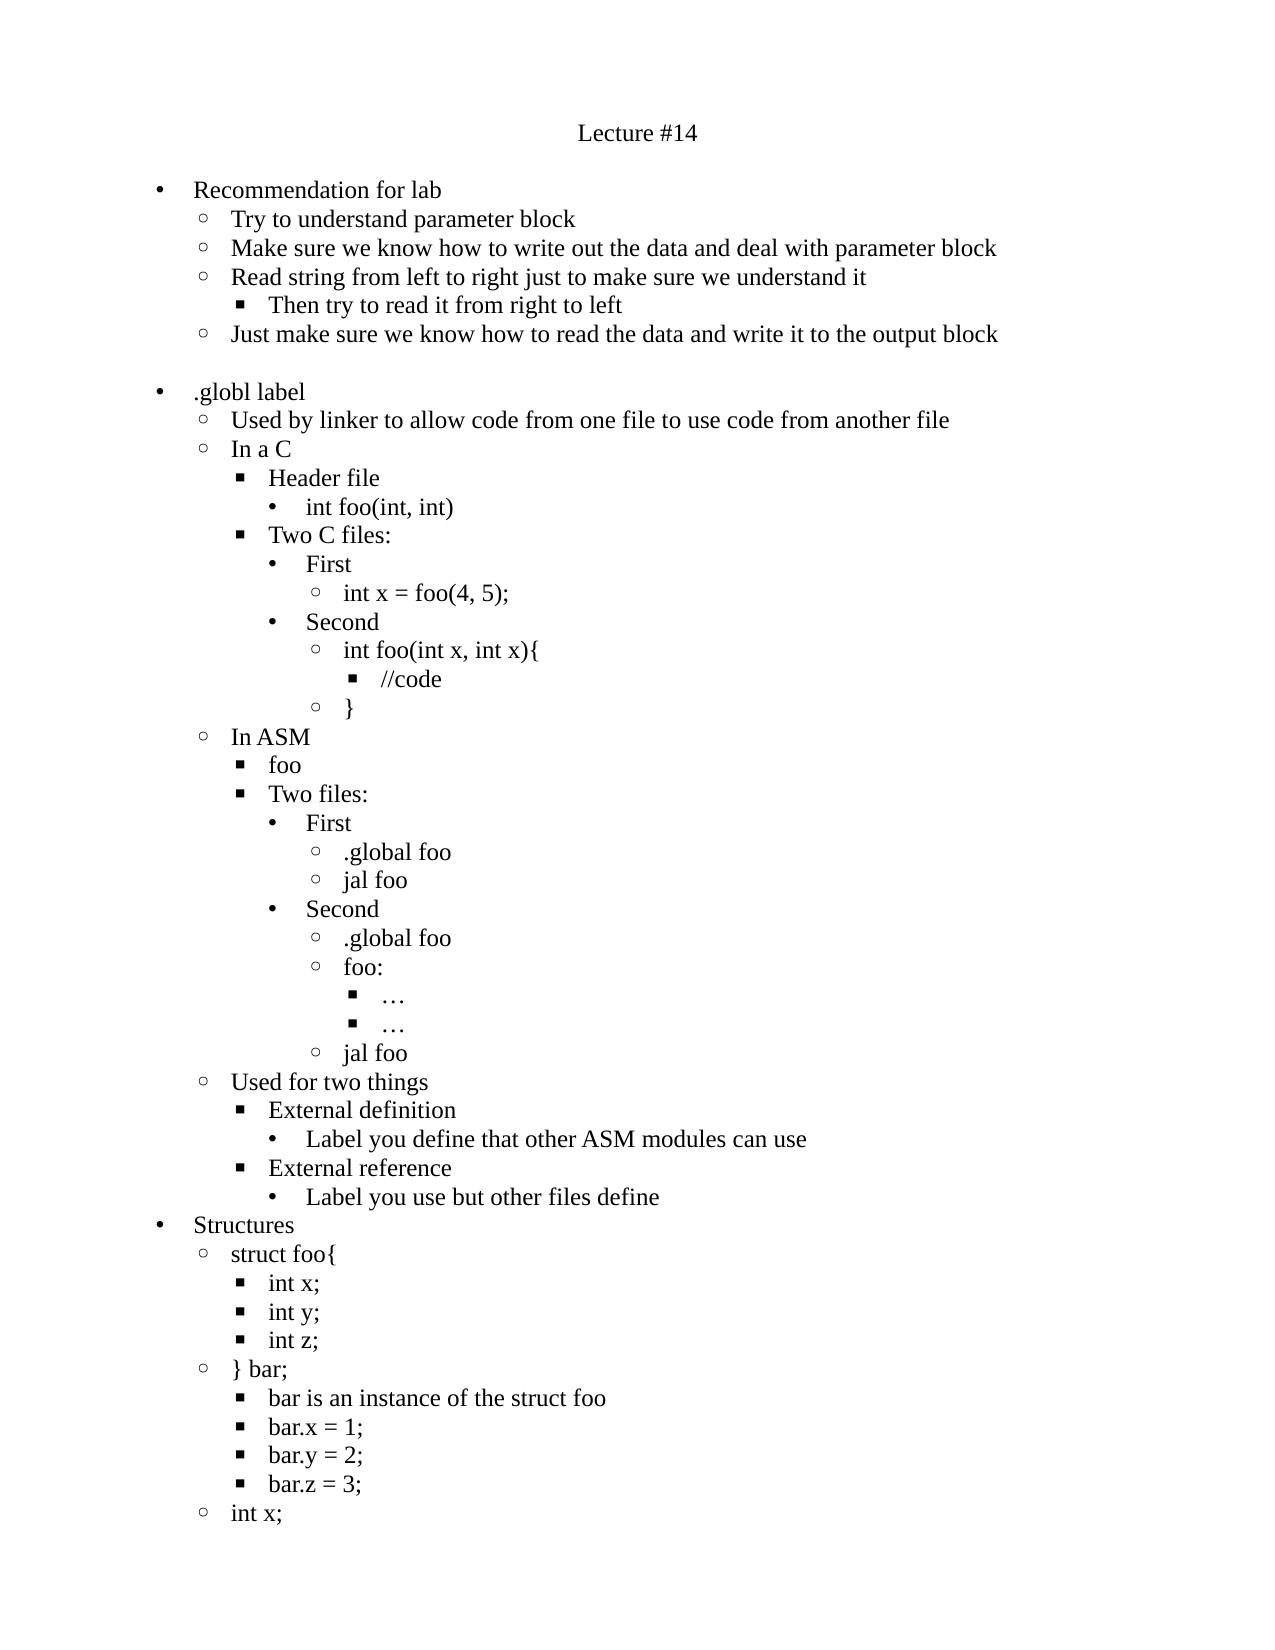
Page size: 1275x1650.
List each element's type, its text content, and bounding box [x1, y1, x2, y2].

list int x; [193, 1498, 1157, 1527]
list … [343, 981, 1157, 1009]
list External reference [231, 1153, 1157, 1182]
list Used by linker to allow code from one file to use code from another file [193, 406, 1157, 434]
list struct foo{ [193, 1239, 1157, 1268]
list In a C [193, 434, 1157, 463]
list foo [231, 751, 1157, 779]
list bar.z = 3; [231, 1469, 1157, 1498]
list int foo(int, int) [268, 492, 1157, 521]
list Second [268, 607, 1157, 636]
list Recommendation for lab [156, 176, 1157, 204]
list //code [343, 664, 1157, 693]
list Structures [156, 1211, 1157, 1239]
list Second [268, 894, 1157, 923]
list int y; [231, 1297, 1157, 1326]
list External definition [231, 1096, 1157, 1124]
list } bar; [193, 1354, 1157, 1383]
list .global foo [306, 923, 1157, 952]
list bar is an instance of the struct foo [231, 1383, 1157, 1412]
list int z; [231, 1326, 1157, 1354]
list .global foo [306, 837, 1157, 866]
list Label you define that other ASM modules can use [268, 1124, 1157, 1153]
list bar.x = 1; [231, 1412, 1157, 1441]
list Make sure we know how to write out the data and deal with parameter block [193, 233, 1157, 262]
list Two files: [231, 779, 1157, 808]
list foo: [306, 952, 1157, 981]
list Just make sure we know how to read the data and write it to the output block [193, 319, 1157, 348]
list First [268, 808, 1157, 837]
text Lecture #14 [118, 118, 1157, 147]
list Try to understand parameter block [193, 204, 1157, 233]
list } [306, 693, 1157, 722]
list Header file [231, 463, 1157, 492]
list Read string from left to right just to make sure we understand it [193, 262, 1157, 291]
list Label you use but other files define [268, 1182, 1157, 1211]
list bar.y = 2; [231, 1441, 1157, 1469]
list int x; [231, 1268, 1157, 1297]
list jal foo [306, 1038, 1157, 1067]
list Then try to read it from right to left [231, 291, 1157, 319]
list .globl label [156, 377, 1157, 406]
list int x = foo(4, 5); [306, 578, 1157, 607]
list int foo(int x, int x){ [306, 636, 1157, 664]
list … [343, 1009, 1157, 1038]
list Used for two things [193, 1067, 1157, 1096]
list First [268, 549, 1157, 578]
list In ASM [193, 722, 1157, 751]
list jal foo [306, 866, 1157, 894]
list Two C files: [231, 521, 1157, 549]
